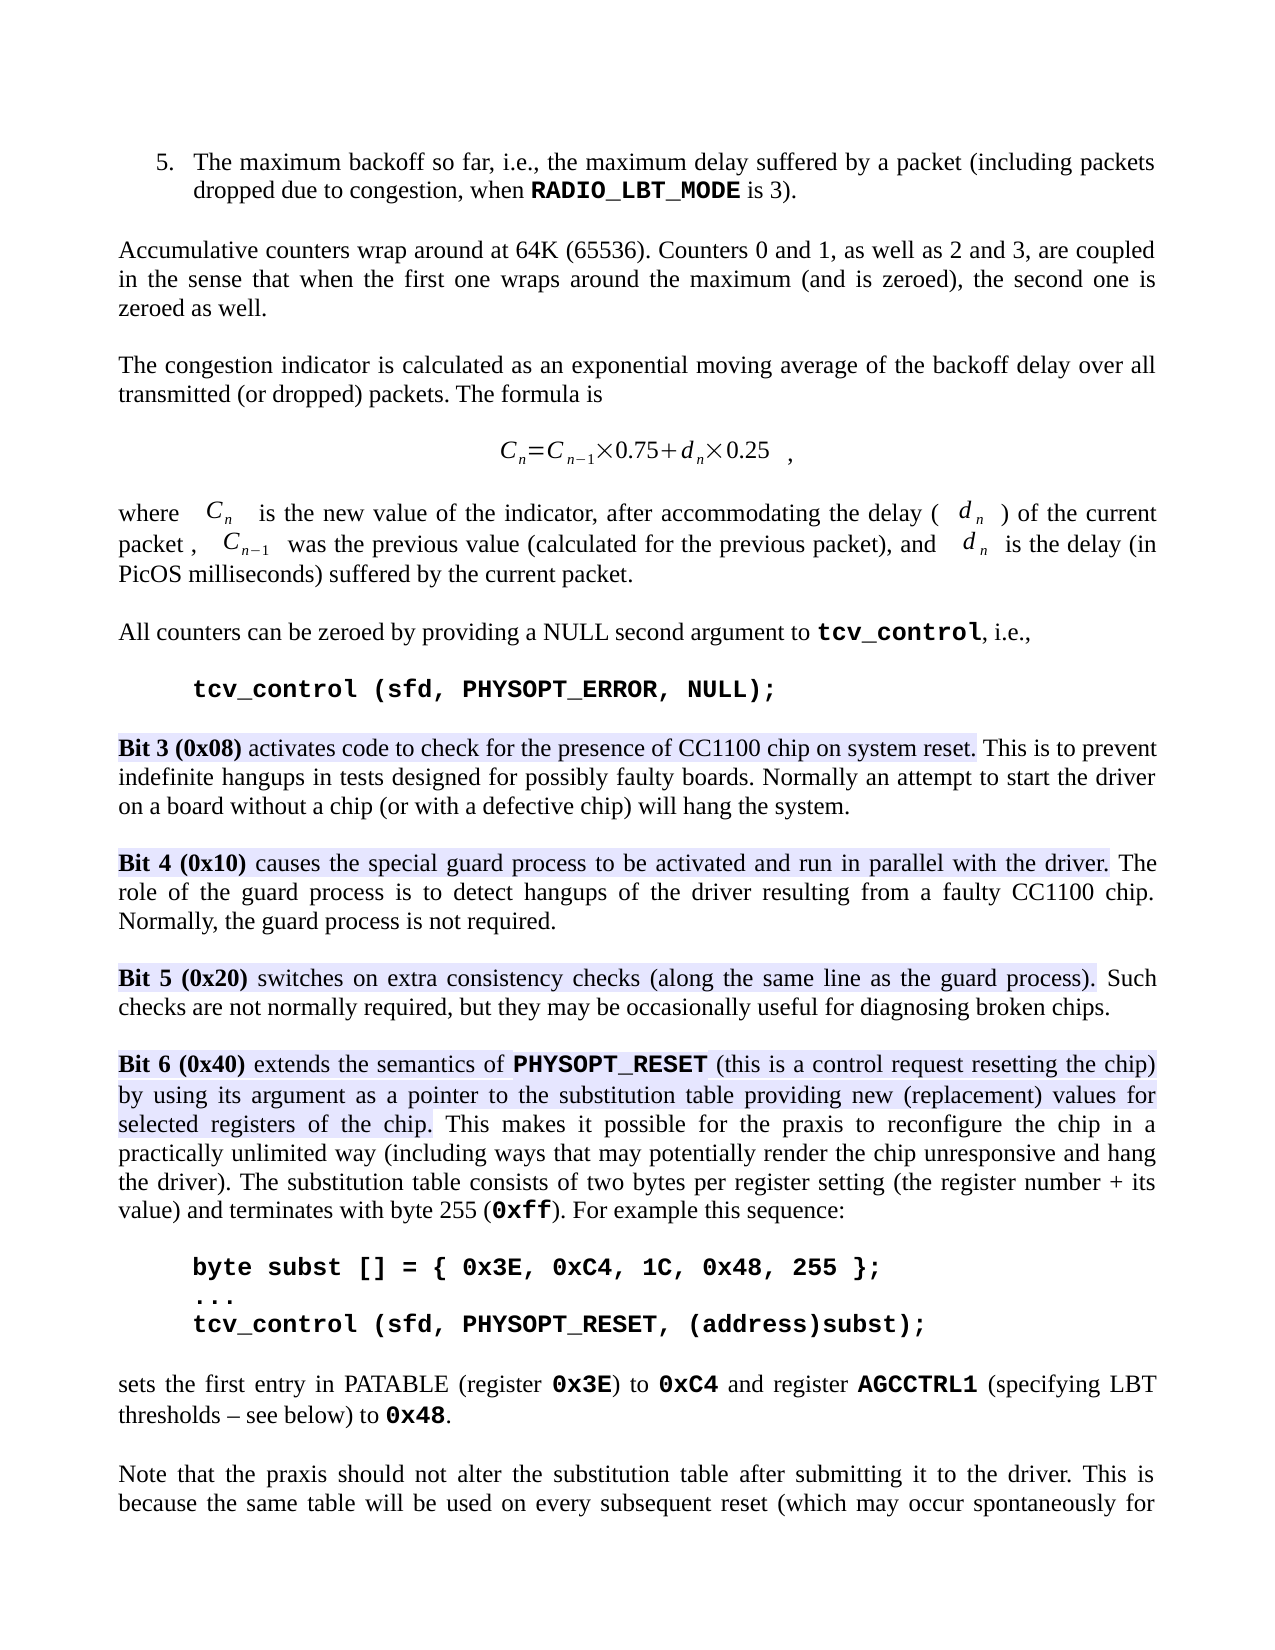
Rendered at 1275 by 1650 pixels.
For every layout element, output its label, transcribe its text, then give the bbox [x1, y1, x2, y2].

text Accumulative counters wrap around at 64K (65536). Counters 0 and 1, as well as 2 and 3, are coupled in the sense that when the first one wraps around the maximum (and is zeroed), the second one is zeroed as well. [118, 235, 1157, 321]
text Bit 3 (0x08) activates code to check for the presence of CC1100 chip on system reset. This is to prevent indefinite hangups in tests designed for possibly faulty boards. Normally an attempt to start the driver on a board without a chip (or with a defective chip) will hang the system. [118, 733, 1157, 819]
text Bit 4 (0x10) causes the special guard process to be activated and run in parallel with the driver. The role of the guard process is to detect hangups of the driver resulting from a faulty CC1100 chip. Normally, the guard process is not required. [118, 848, 1157, 934]
text sets the first entry in PATABLE (register 0x3E) to 0xC4 and register AGCCTRL1 (specifying LBT thresholds – see below) to 0x48. [118, 1369, 1157, 1431]
text ... [118, 1283, 1157, 1312]
text byte subst [] = { 0x3E, 0xC4, 1C, 0x48, 255 }; [118, 1255, 1157, 1283]
list The maximum backoff so far, i.e., the maximum delay suffered by a packet (including packets dropped due to congestion, when RADIO_LBT_MODE is 3). [156, 147, 1157, 206]
text , [118, 436, 1157, 468]
text Bit 6 (0x40) extends the semantics of PHYSOPT_RESET (this is a control request resetting the chip) by using its argument as a pointer to the substitution table providing new (replacement) values for selected registers of the chip. This makes it possible for the praxis to reconfigure the chip in a practically unlimited way (including ways that may potentially render the chip unresponsive and hang the driver). The substitution table consists of two bytes per register setting (the register number + its value) and terminates with byte 255 (0xff). For example this sequence: [118, 1049, 1157, 1226]
text Note that the praxis should not alter the substitution table after submitting it to the driver. This is because the same table will be used on every subsequent reset (which may occur spontaneously for [118, 1459, 1157, 1517]
text tcv_control (sfd, PHYSOPT_ERROR, NULL); [118, 676, 1157, 704]
text All counters can be zeroed by providing a NULL second argument to tcv_control, i.e., [118, 617, 1157, 647]
text where is the new value of the indicator, after accommodating the delay () of the current packet , was the previous value (calculated for the previous packet), and is the delay (in PicOS milliseconds) suffered by the current packet. [118, 496, 1157, 588]
text The congestion indicator is calculated as an exponential moving average of the backoff delay over all transmitted (or dropped) packets. The formula is [118, 350, 1157, 408]
text tcv_control (sfd, PHYSOPT_RESET, (address)subst); [118, 1312, 1157, 1340]
text Bit 5 (0x20) switches on extra consistency checks (along the same line as the guard process). Such checks are not normally required, but they may be occasionally useful for diagnosing broken chips. [118, 963, 1157, 1021]
